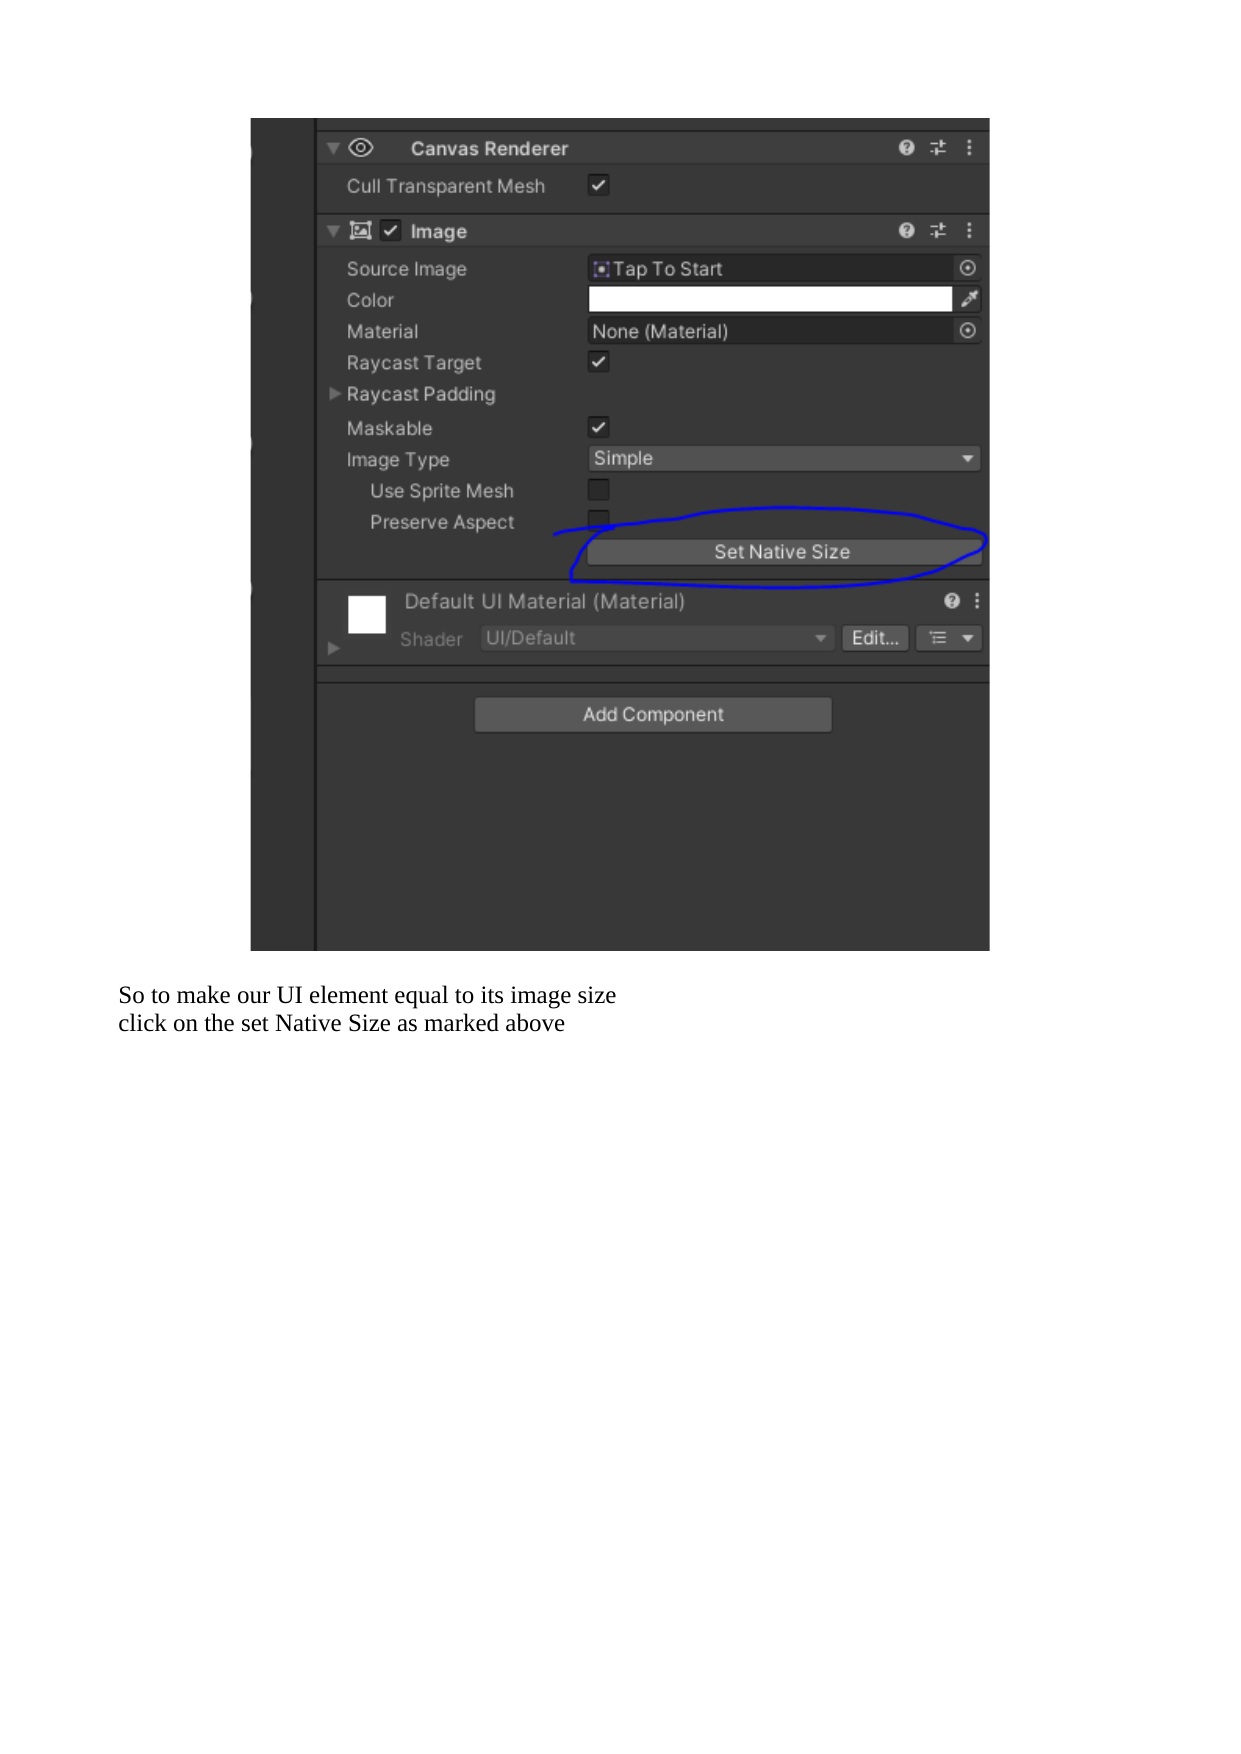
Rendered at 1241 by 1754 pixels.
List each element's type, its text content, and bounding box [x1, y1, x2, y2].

text So to make our UI element equal to its image size [118, 980, 1122, 1008]
picture [250, 118, 990, 951]
text click on the set Native Size as marked above [118, 1008, 1122, 1037]
